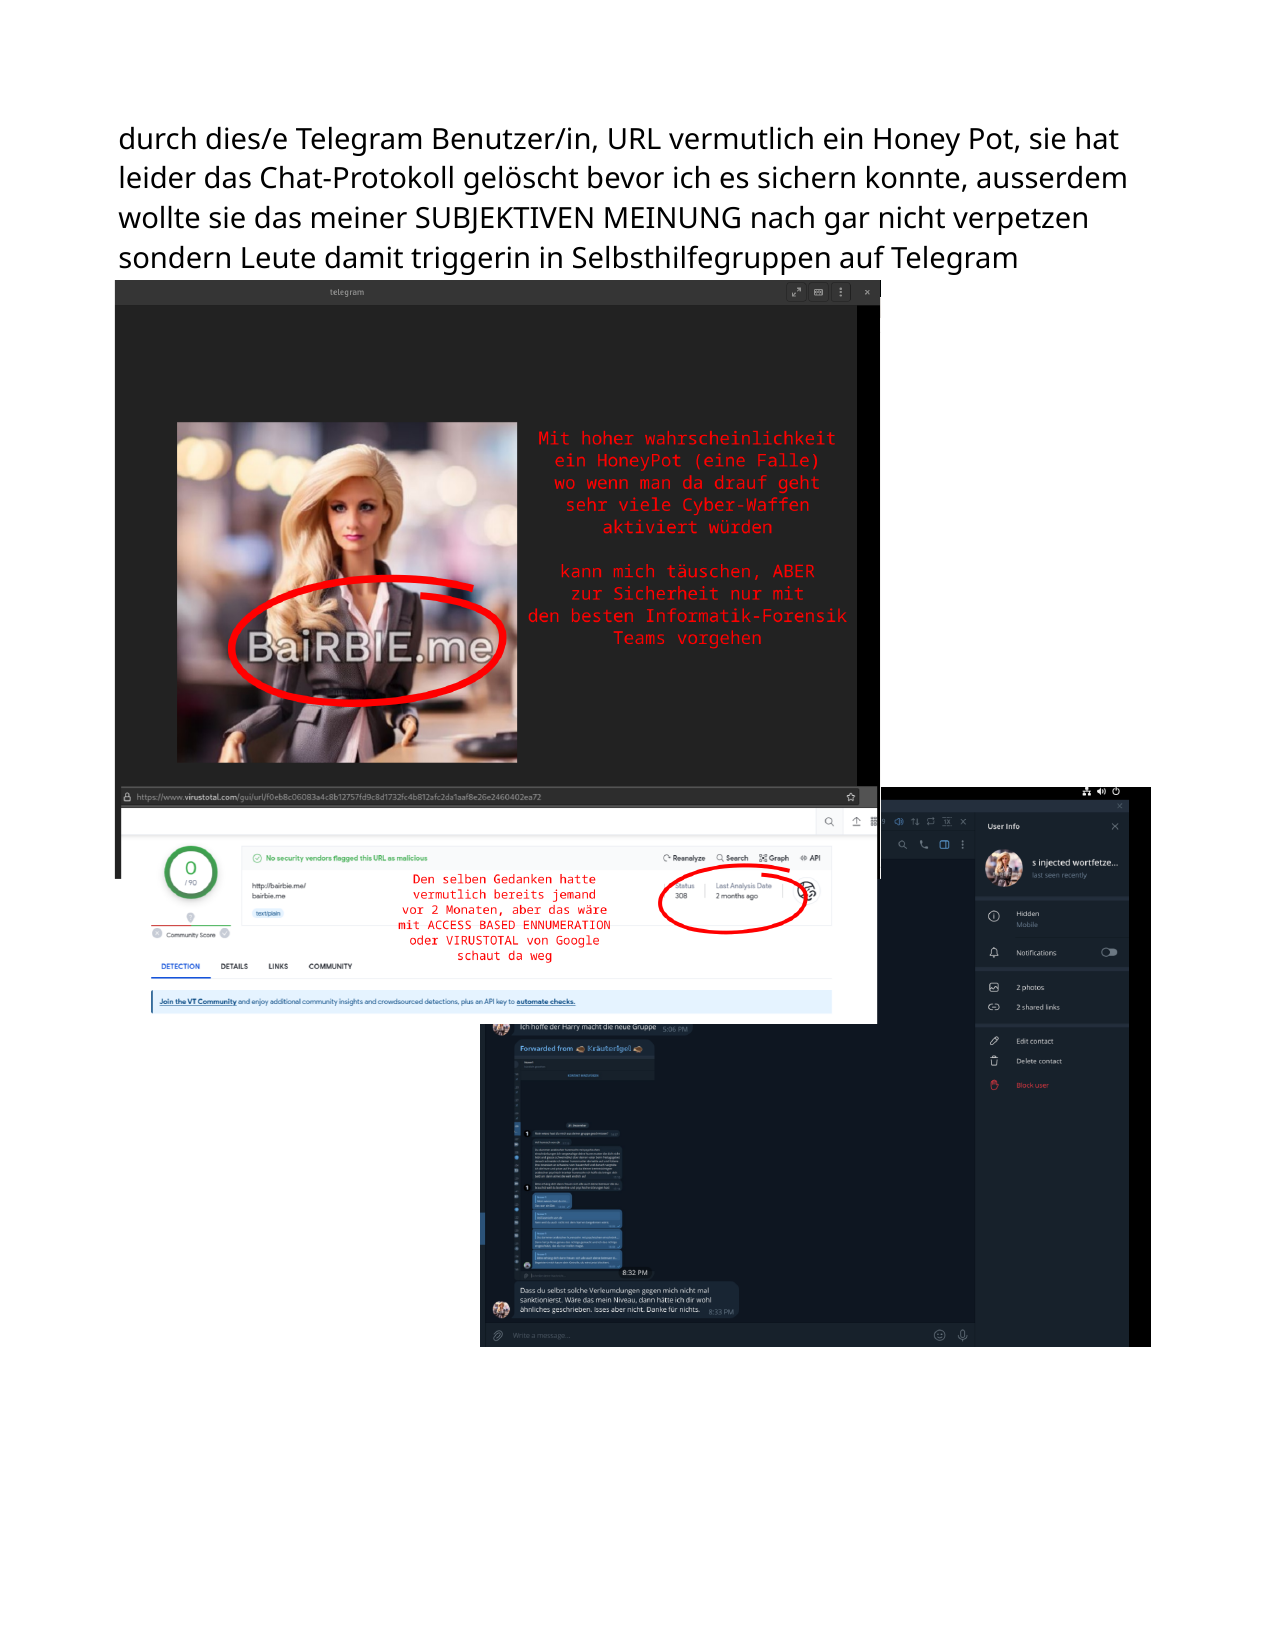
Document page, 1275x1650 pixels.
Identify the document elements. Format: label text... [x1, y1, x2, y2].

text durch dies/e Telegram Benutzer/in, URL vermutlich ein Honey Pot, sie hat leider das Chat-Protokoll gelöscht bevor ich es sichern konnte, ausserdem wollte sie das meiner SUBJEKTIVEN MEINUNG nach gar nicht verpetzen sondern Leute damit triggerin in Selbsthilfegruppen auf Telegram [118, 118, 1157, 277]
picture [114, 280, 1151, 1347]
